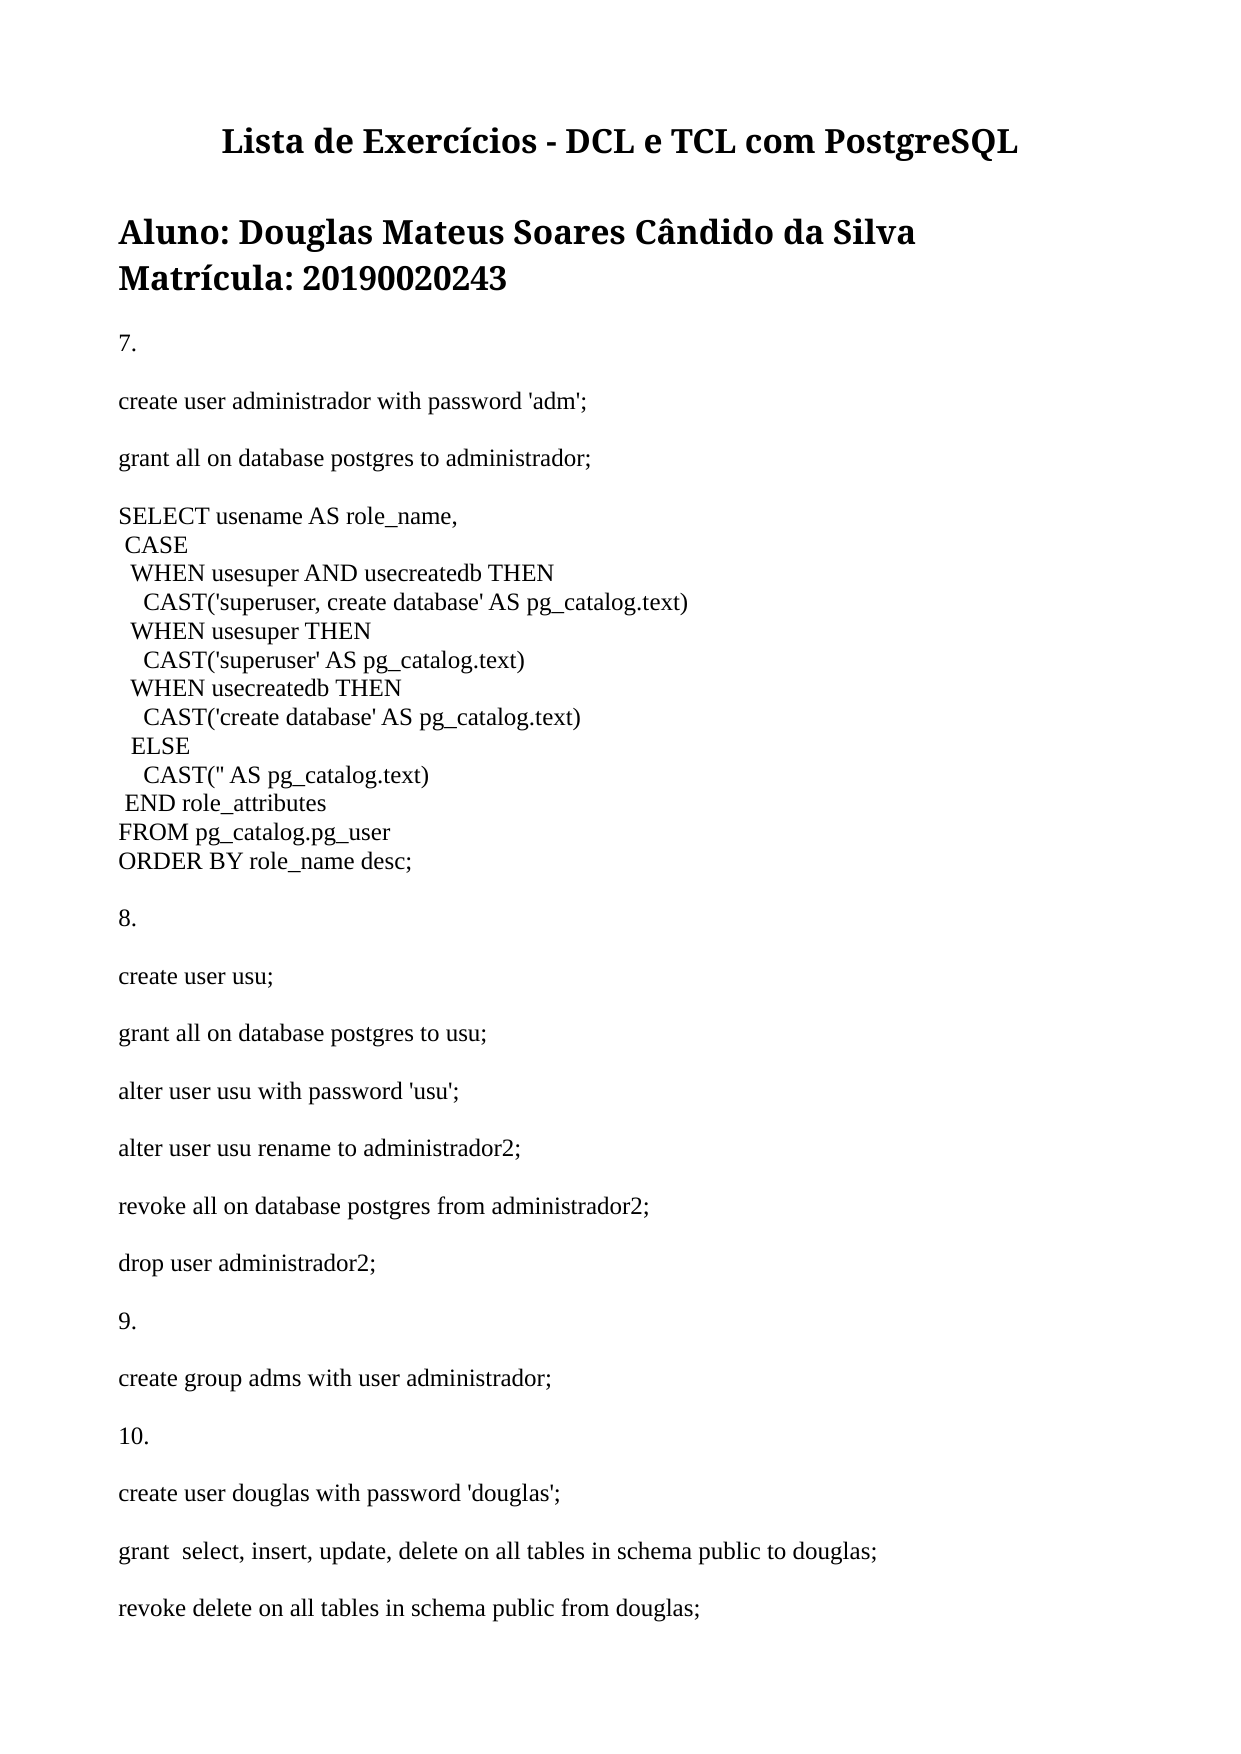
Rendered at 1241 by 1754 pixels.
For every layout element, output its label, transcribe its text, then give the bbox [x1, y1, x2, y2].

text alter user usu with password 'usu'; [118, 1076, 1122, 1105]
text WHEN usesuper THEN [118, 616, 1122, 645]
text CAST('create database' AS pg_catalog.text) [118, 702, 1122, 731]
text grant select, insert, update, delete on all tables in schema public to douglas; [118, 1536, 1122, 1565]
text 10. [118, 1421, 1122, 1450]
text drop user administrador2; [118, 1248, 1122, 1277]
text revoke delete on all tables in schema public from douglas; [118, 1593, 1122, 1622]
text grant all on database postgres to administrador; [118, 443, 1122, 472]
text Matrícula: 20190020243 [118, 254, 1122, 300]
text Aluno: Douglas Mateus Soares Cândido da Silva [118, 209, 1122, 254]
text revoke all on database postgres from administrador2; [118, 1191, 1122, 1220]
text alter user usu rename to administrador2; [118, 1133, 1122, 1162]
text CAST('superuser' AS pg_catalog.text) [118, 645, 1122, 673]
text create user usu; [118, 961, 1122, 990]
text WHEN usesuper AND usecreatedb THEN [118, 558, 1122, 587]
text ELSE [118, 731, 1122, 760]
text ORDER BY role_name desc; [118, 846, 1122, 875]
text grant all on database postgres to usu; [118, 1018, 1122, 1047]
text WHEN usecreatedb THEN [118, 673, 1122, 702]
text CAST('superuser, create database' AS pg_catalog.text) [118, 587, 1122, 616]
text CASE [118, 530, 1122, 558]
text SELECT usename AS role_name, [118, 501, 1122, 530]
text FROM pg_catalog.pg_user [118, 817, 1122, 846]
text CAST('' AS pg_catalog.text) [118, 760, 1122, 788]
text Lista de Exercícios - DCL e TCL com PostgreSQL [118, 118, 1122, 163]
text create group adms with user administrador; [118, 1363, 1122, 1392]
text END role_attributes [118, 788, 1122, 817]
text 8. [118, 903, 1122, 932]
text create user administrador with password 'adm'; [118, 386, 1122, 415]
text 7. [118, 328, 1122, 357]
text 9. [118, 1306, 1122, 1335]
text create user douglas with password 'douglas'; [118, 1478, 1122, 1507]
